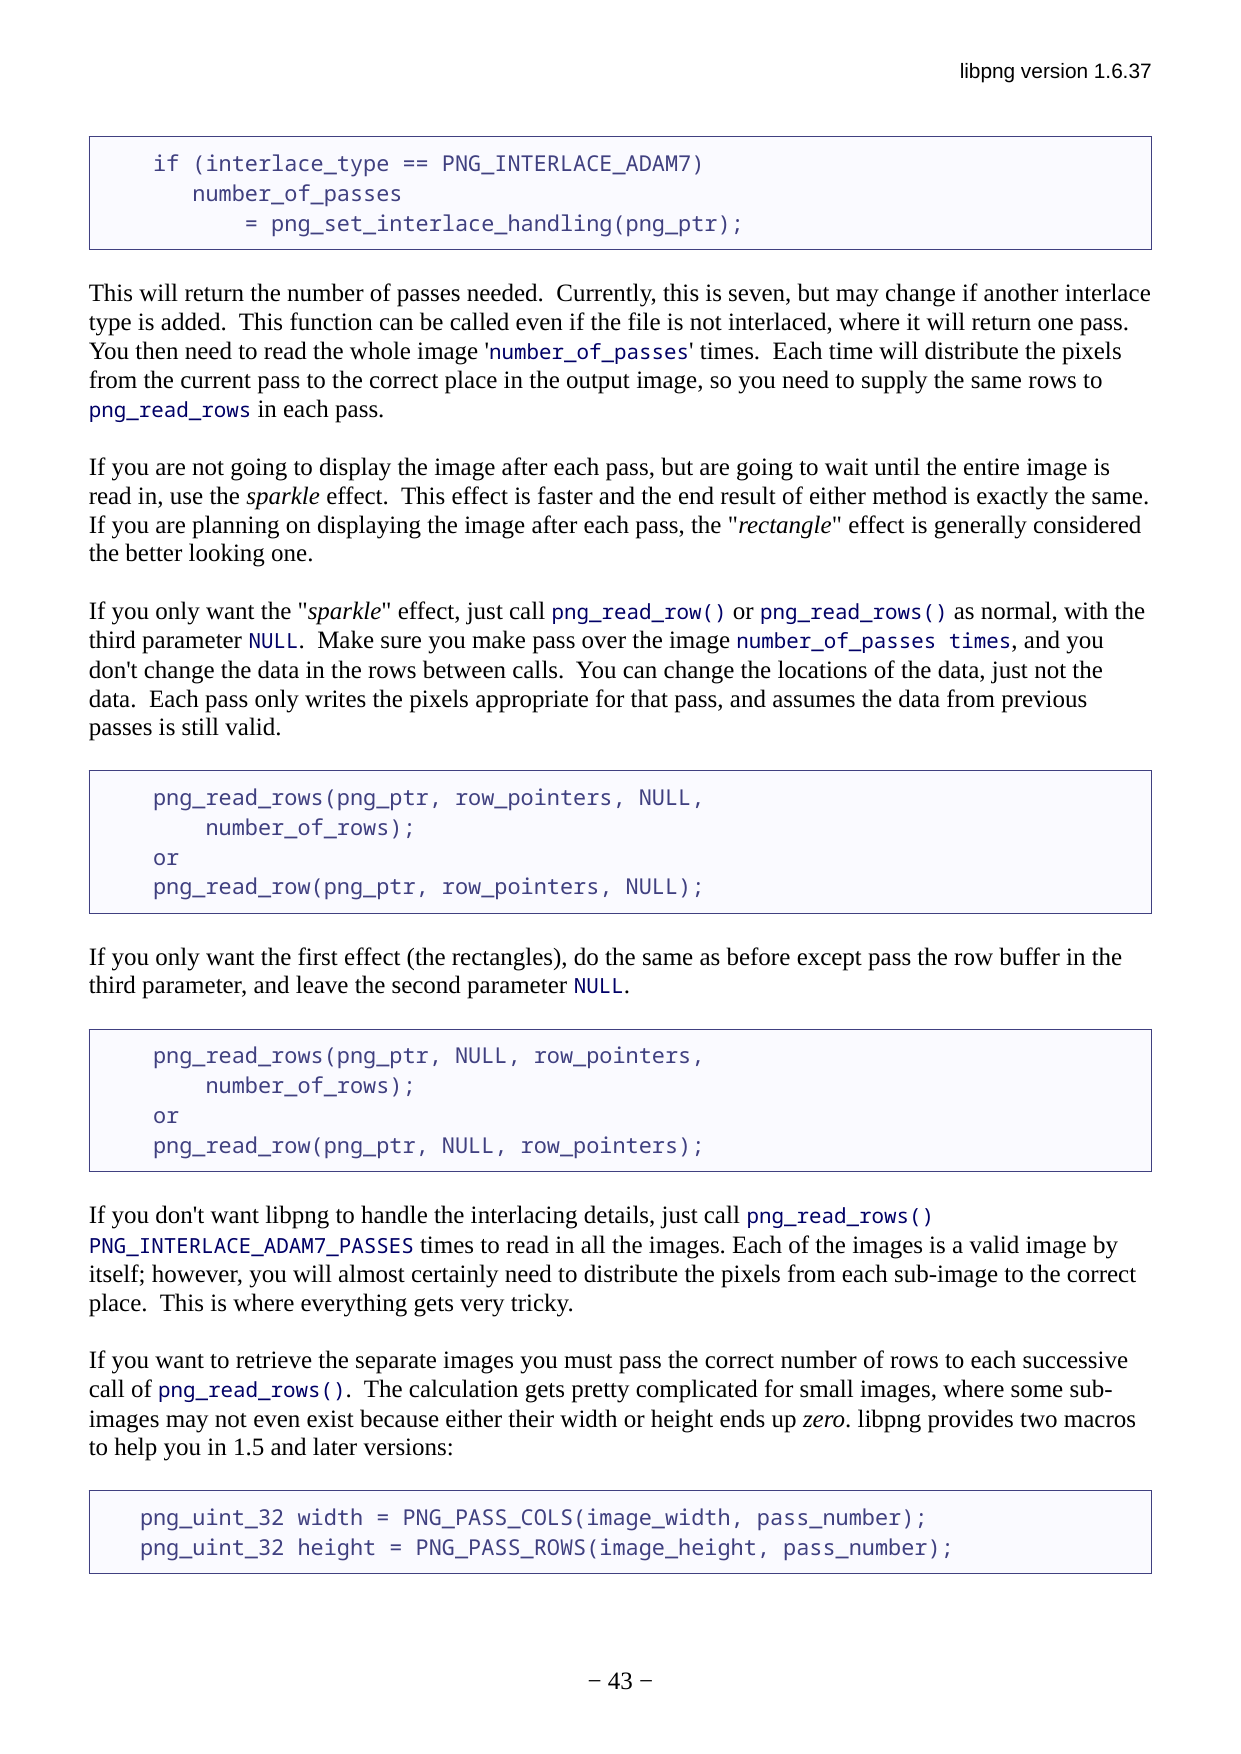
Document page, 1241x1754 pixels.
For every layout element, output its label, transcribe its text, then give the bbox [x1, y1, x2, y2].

text number_of_rows); [90, 800, 1151, 829]
text This will return the number of passes needed. Currently, this is seven, but may change if another interlace type is added. This function can be called even if the file is not interlaced, where it will return one pass. You then need to read the whole image 'number_of_passes' times. Each time will distribute the pixels from the current pass to the correct place in the output image, so you need to supply the same rows to png_read_rows in each pass. [88, 278, 1152, 423]
text or [90, 829, 1151, 859]
text = png_set_interlace_handling(png_ptr); [90, 196, 1151, 249]
text number_of_rows); [90, 1058, 1151, 1088]
text number_of_passes [90, 166, 1151, 196]
text If you don't want libpng to handle the interlacing details, just call png_read_rows() PNG_INTERLACE_ADAM7_PASSES times to read in all the images. Each of the images is a valid image by itself; however, you will almost certainly need to distribute the pixels from each sub-image to the correct place. This is where everything gets very tricky. [88, 1200, 1152, 1317]
text If you only want the "sparkle" effect, just call png_read_row() or png_read_rows() as normal, with the third parameter NULL. Make sure you make pass over the image number_of_passes times, and you don't change the data in the rows between calls. You can change the locations of the data, just not the data. Each pass only writes the pixels appropriate for that pass, and assumes the data from previous passes is still valid. [88, 596, 1152, 741]
text png_read_row(png_ptr, NULL, row_pointers); [90, 1118, 1151, 1171]
text png_read_row(png_ptr, row_pointers, NULL); [90, 859, 1151, 913]
text or [90, 1088, 1151, 1118]
text png_read_rows(png_ptr, NULL, row_pointers, [90, 1030, 1151, 1058]
text png_uint_32 height = PNG_PASS_ROWS(image_height, pass_number); [90, 1520, 1151, 1573]
text If you are not going to display the image after each pass, but are going to wait until the entire image is read in, use the sparkle effect. This effect is faster and the end result of either method is exactly the same. If you are planning on displaying the image after each pass, the "rectangle" effect is generally considered the better looking one. [88, 452, 1152, 567]
text If you want to retrieve the separate images you must pass the correct number of rows to each successive call of png_read_rows(). The calculation gets pretty complicated for small images, where some sub-images may not even exist because either their width or height ends up zero. libpng provides two macros to help you in 1.5 and later versions: [88, 1346, 1152, 1461]
text png_read_rows(png_ptr, row_pointers, NULL, [90, 771, 1151, 800]
text if (interlace_type == PNG_INTERLACE_ADAM7) [90, 137, 1151, 166]
text If you only want the first effect (the rectangles), do the same as before except pass the row buffer in the third parameter, and leave the second parameter NULL. [88, 942, 1152, 1000]
text png_uint_32 width = PNG_PASS_COLS(image_width, pass_number); [90, 1491, 1151, 1520]
